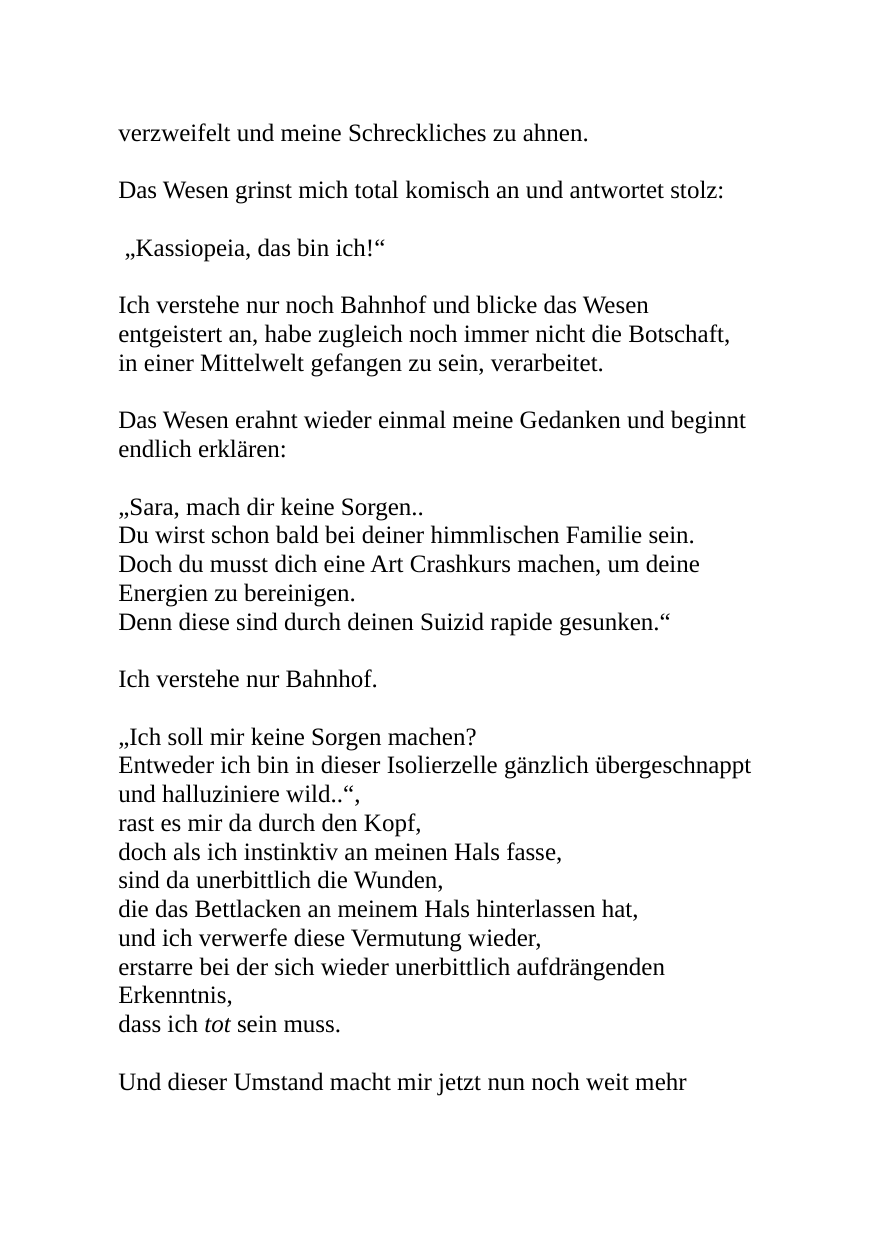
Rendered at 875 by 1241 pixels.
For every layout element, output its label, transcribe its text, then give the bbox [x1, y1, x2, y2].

text verzweifelt und meine Schreckliches zu ahnen. [118, 118, 756, 147]
text doch als ich instinktiv an meinen Hals fasse, [118, 837, 756, 866]
text erstarre bei der sich wieder unerbittlich aufdrängenden Erkenntnis, [118, 952, 756, 1009]
text Ich verstehe nur Bahnhof. [118, 664, 756, 693]
text die das Bettlacken an meinem Hals hinterlassen hat, [118, 894, 756, 923]
text Das Wesen erahnt wieder einmal meine Gedanken und beginnt endlich erklären: [118, 406, 756, 463]
text Du wirst schon bald bei deiner himmlischen Familie sein. [118, 521, 756, 549]
text „Ich soll mir keine Sorgen machen? [118, 722, 756, 751]
text sind da unerbittlich die Wunden, [118, 866, 756, 894]
text Und dieser Umstand macht mir jetzt nun noch weit mehr [118, 1067, 756, 1096]
text dass ich tot sein muss. [118, 1009, 756, 1038]
text „Kassiopeia, das bin ich!“ [118, 233, 756, 262]
text „Sara, mach dir keine Sorgen.. [118, 492, 756, 521]
text Das Wesen grinst mich total komisch an und antwortet stolz: [118, 176, 756, 204]
text Denn diese sind durch deinen Suizid rapide gesunken.“ [118, 607, 756, 636]
text Doch du musst dich eine Art Crashkurs machen, um deine Energien zu bereinigen. [118, 549, 756, 607]
text rast es mir da durch den Kopf, [118, 808, 756, 837]
text Entweder ich bin in dieser Isolierzelle gänzlich übergeschnappt und halluziniere wild..“, [118, 751, 756, 808]
text Ich verstehe nur noch Bahnhof und blicke das Wesen entgeistert an, habe zugleich noch immer nicht die Botschaft, in einer Mittelwelt gefangen zu sein, verarbeitet. [118, 291, 756, 377]
text und ich verwerfe diese Vermutung wieder, [118, 923, 756, 952]
